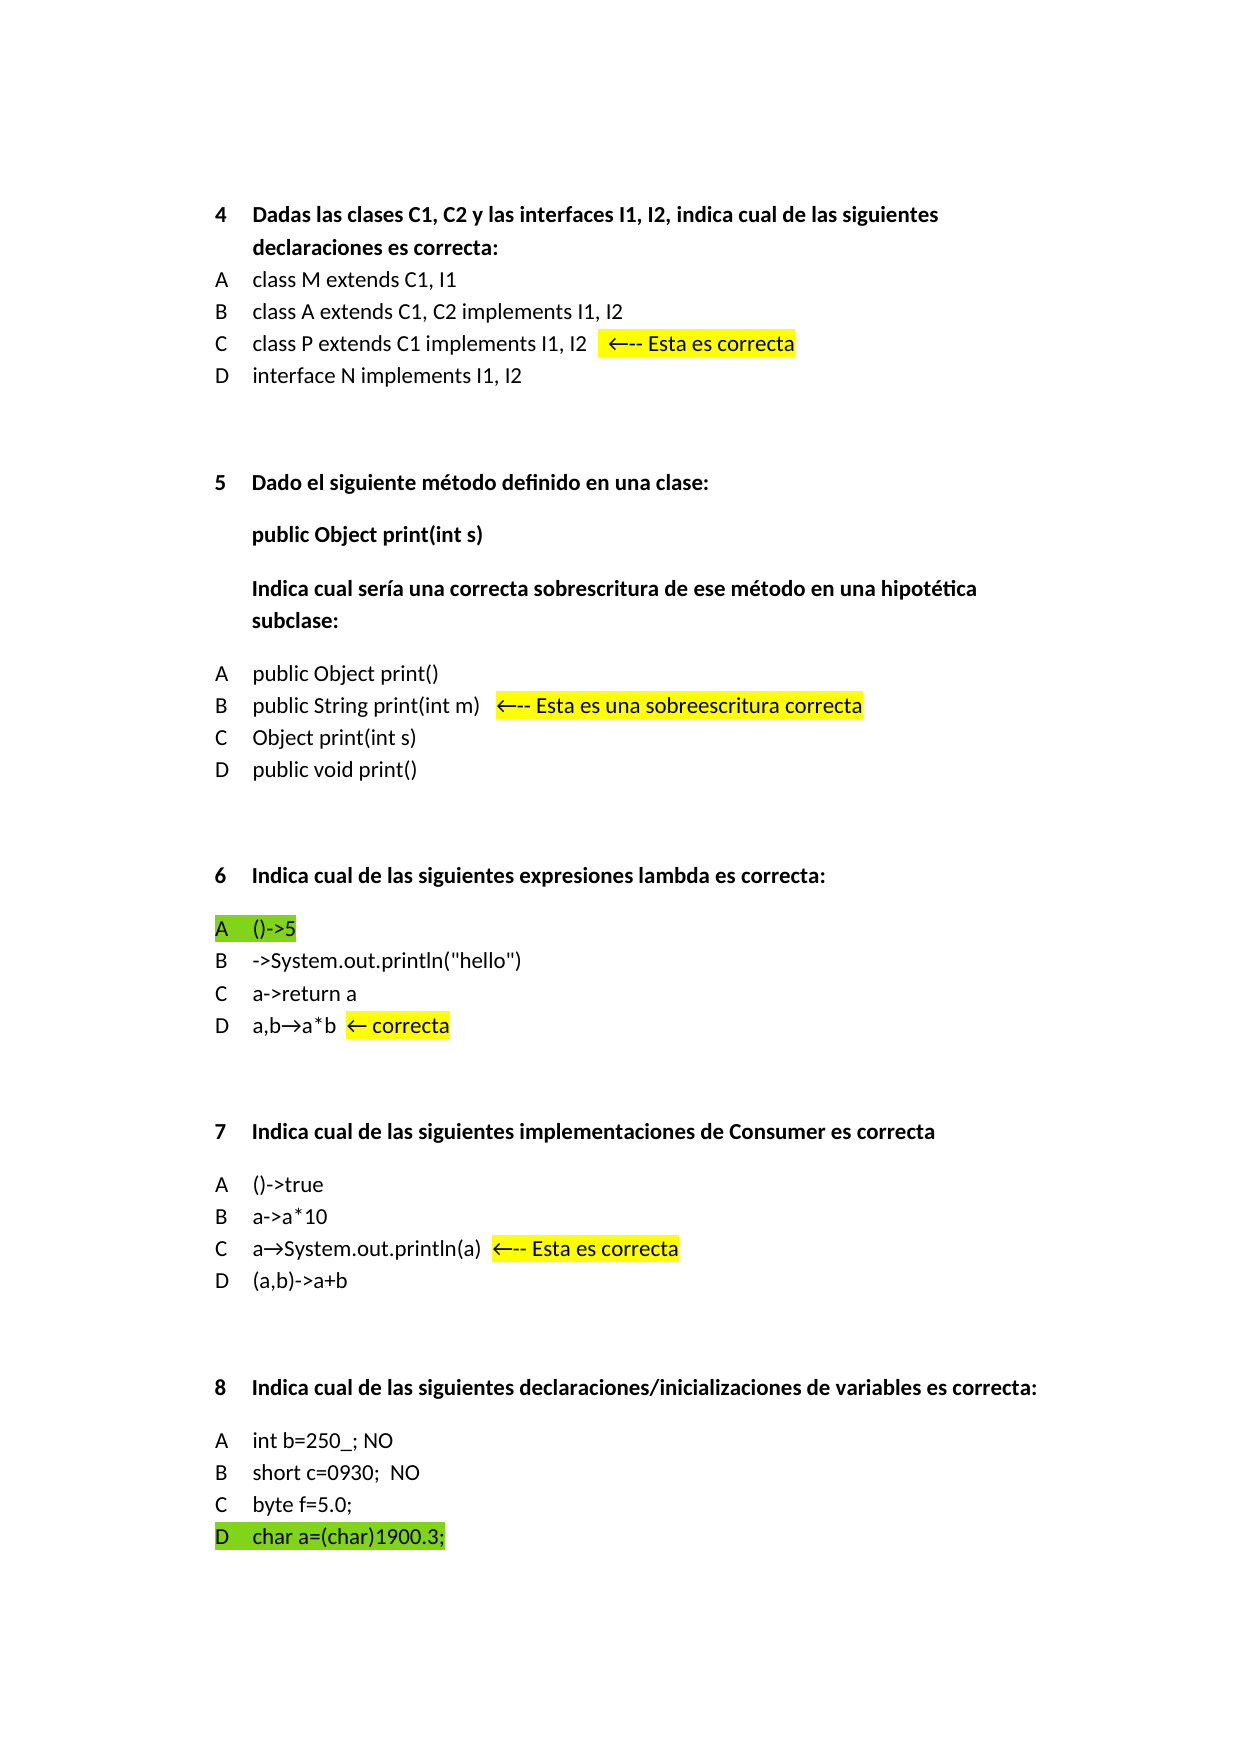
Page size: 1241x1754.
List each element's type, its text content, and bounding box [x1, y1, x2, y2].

list a,b→a*b ← correcta [215, 1011, 1063, 1039]
list Object print(int s) [215, 723, 1063, 751]
list Indica cual de las siguientes implementaciones de Consumer es correcta [214, 1117, 1063, 1145]
list ->System.out.println("hello") [215, 947, 1063, 975]
list public Object print(int s) [252, 521, 1063, 549]
list short c=0930; NO [215, 1458, 1063, 1486]
list public String print(int m) ←-- Esta es una sobreescritura correcta [215, 691, 1063, 719]
list a->a*10 [215, 1202, 1063, 1230]
list public Object print() [215, 659, 1063, 687]
list interface N implements I1, I2 [215, 362, 1063, 389]
list class P extends C1 implements I1, I2 ←-- Esta es correcta [215, 329, 1063, 357]
list Indica cual sería una correcta sobrescritura de ese método en una hipotética subclase: [252, 574, 1063, 634]
list byte f=5.0; [215, 1490, 1063, 1518]
list a->return a [215, 979, 1063, 1007]
list Dado el siguiente método definido en una clase: [214, 468, 1063, 496]
list Dadas las clases C1, C2 y las interfaces I1, I2, indica cual de las siguientes declaraciones es correcta: [215, 201, 1063, 261]
list Indica cual de las siguientes expresiones lambda es correcta: [214, 861, 1063, 889]
list Indica cual de las siguientes declaraciones/inicializaciones de variables es correcta: [214, 1373, 1063, 1401]
list ()->true [215, 1170, 1063, 1198]
list class A extends C1, C2 implements I1, I2 [215, 297, 1063, 325]
list a→System.out.println(a) ←-- Esta es correcta [215, 1234, 1063, 1262]
list char a=(char)1900.3; [215, 1522, 1063, 1550]
list public void print() [215, 755, 1063, 783]
list ()->5 [215, 914, 1063, 942]
list (a,b)->a+b [215, 1267, 1063, 1295]
list class M extends C1, I1 [215, 265, 1063, 293]
list int b=250_; NO [215, 1426, 1063, 1454]
